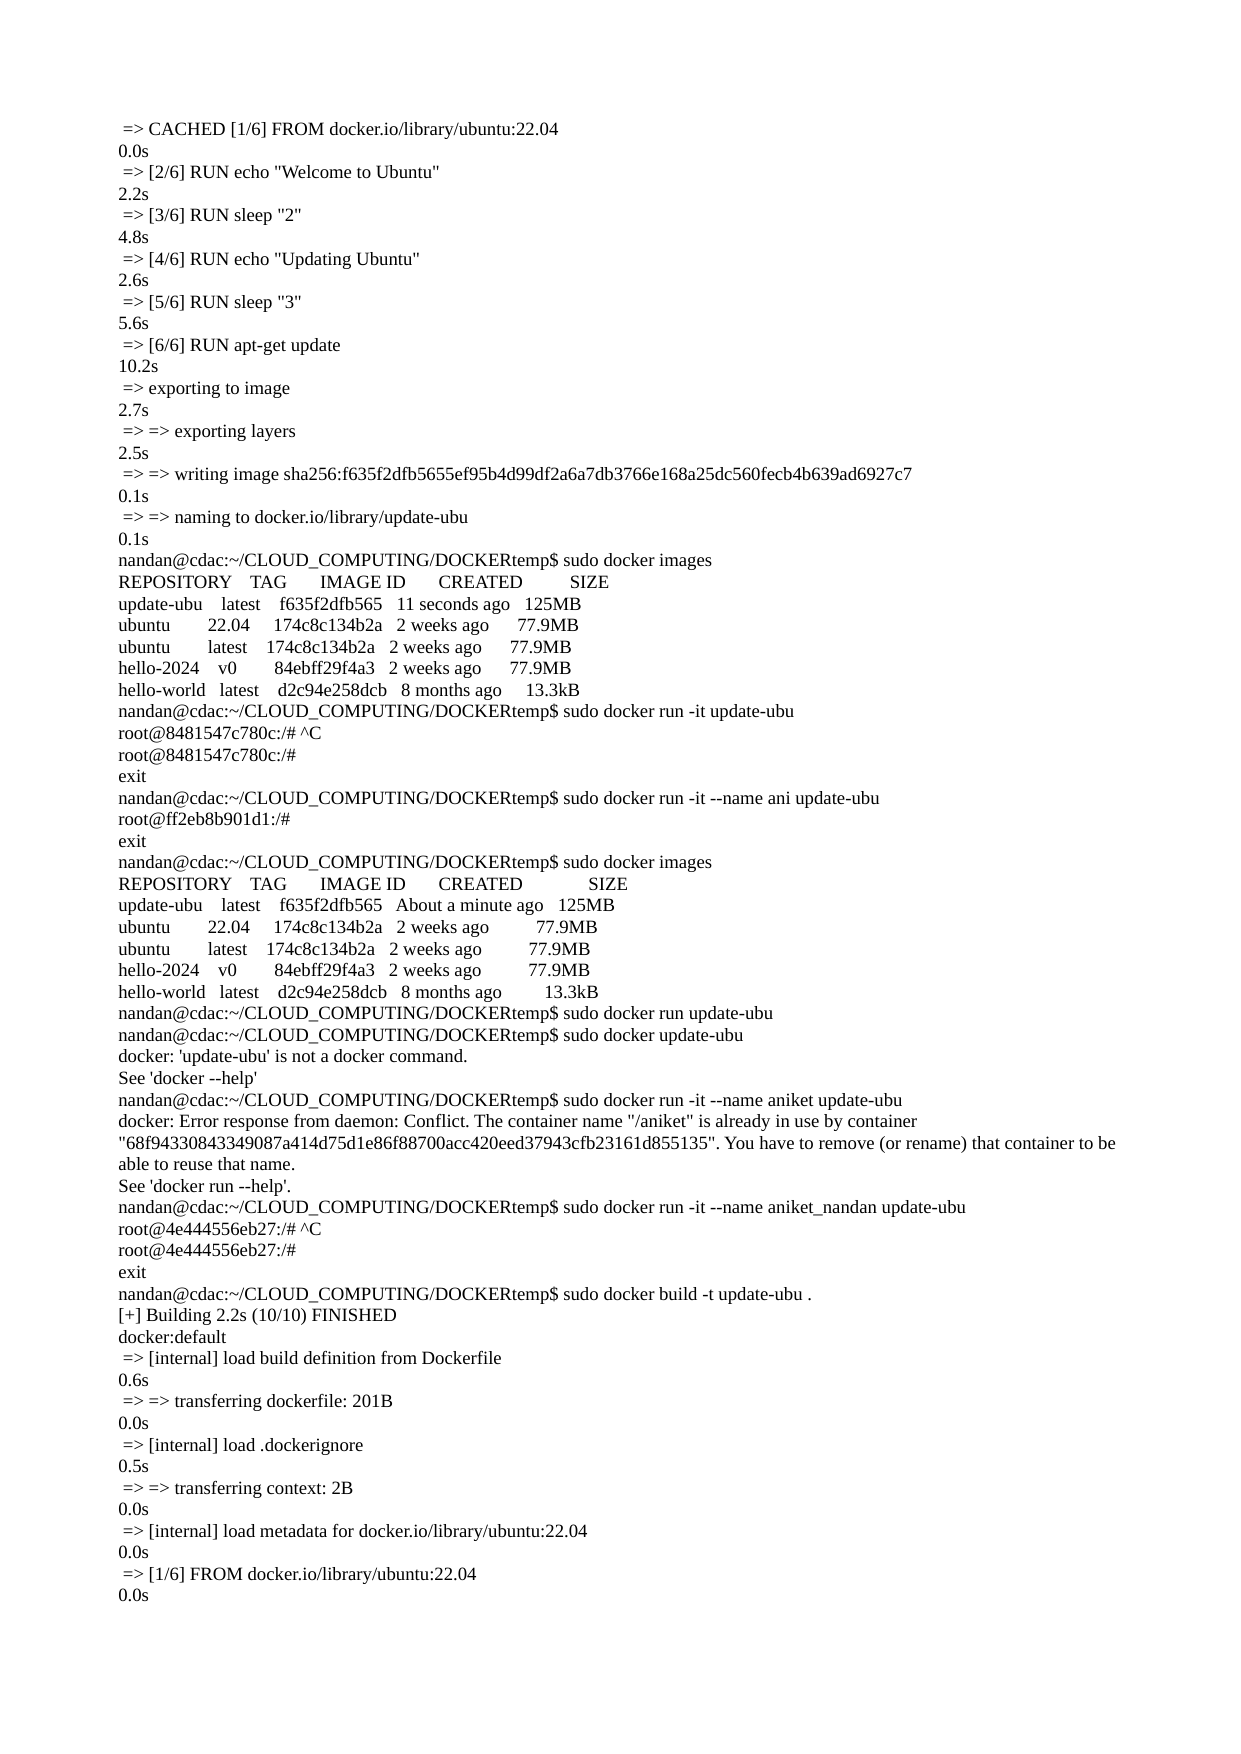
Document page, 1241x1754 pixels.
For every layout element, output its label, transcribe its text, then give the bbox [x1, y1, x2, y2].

text root@ff2eb8b901d1:/# [118, 808, 1122, 830]
text ubuntu 22.04 174c8c134b2a 2 weeks ago 77.9MB [118, 614, 1122, 636]
text exit [118, 1261, 1122, 1282]
text => [internal] load build definition from Dockerfile 0.6s [118, 1347, 1122, 1390]
text => [internal] load .dockerignore 0.5s [118, 1433, 1122, 1477]
text => [5/6] RUN sleep "3" 5.6s [118, 291, 1122, 334]
text nandan@cdac:~/CLOUD_COMPUTING/DOCKERtemp$ sudo docker update-ubu [118, 1024, 1122, 1045]
text => => exporting layers 2.5s [118, 420, 1122, 463]
text nandan@cdac:~/CLOUD_COMPUTING/DOCKERtemp$ sudo docker build -t update-ubu . [118, 1282, 1122, 1304]
text ubuntu 22.04 174c8c134b2a 2 weeks ago 77.9MB [118, 916, 1122, 937]
text => => writing image sha256:f635f2dfb5655ef95b4d99df2a6a7db3766e168a25dc560fecb4b639ad6927c7 0.1s [118, 463, 1122, 506]
text REPOSITORY TAG IMAGE ID CREATED SIZE [118, 873, 1122, 894]
text hello-world latest d2c94e258dcb 8 months ago 13.3kB [118, 981, 1122, 1002]
text => [1/6] FROM docker.io/library/ubuntu:22.04 0.0s [118, 1563, 1122, 1606]
text ubuntu latest 174c8c134b2a 2 weeks ago 77.9MB [118, 636, 1122, 657]
text => [6/6] RUN apt-get update 10.2s [118, 334, 1122, 377]
text update-ubu latest f635f2dfb565 11 seconds ago 125MB [118, 592, 1122, 614]
text root@8481547c780c:/# [118, 743, 1122, 765]
text nandan@cdac:~/CLOUD_COMPUTING/DOCKERtemp$ sudo docker run update-ubu [118, 1002, 1122, 1024]
text => [3/6] RUN sleep "2" 4.8s [118, 204, 1122, 247]
text exit [118, 765, 1122, 787]
text hello-2024 v0 84ebff29f4a3 2 weeks ago 77.9MB [118, 657, 1122, 679]
text => exporting to image 2.7s [118, 377, 1122, 420]
text => [2/6] RUN echo "Welcome to Ubuntu" 2.2s [118, 161, 1122, 204]
text => [internal] load metadata for docker.io/library/ubuntu:22.04 0.0s [118, 1520, 1122, 1563]
text => [4/6] RUN echo "Updating Ubuntu" 2.6s [118, 247, 1122, 291]
text => => transferring context: 2B 0.0s [118, 1477, 1122, 1520]
text nandan@cdac:~/CLOUD_COMPUTING/DOCKERtemp$ sudo docker run -it --name ani update-ubu [118, 787, 1122, 808]
text REPOSITORY TAG IMAGE ID CREATED SIZE [118, 571, 1122, 592]
text ubuntu latest 174c8c134b2a 2 weeks ago 77.9MB [118, 937, 1122, 959]
text nandan@cdac:~/CLOUD_COMPUTING/DOCKERtemp$ sudo docker run -it update-ubu [118, 700, 1122, 722]
text See 'docker --help' [118, 1067, 1122, 1088]
text => => naming to docker.io/library/update-ubu 0.1s [118, 506, 1122, 549]
text exit [118, 830, 1122, 851]
text nandan@cdac:~/CLOUD_COMPUTING/DOCKERtemp$ sudo docker run -it --name aniket update-ubu [118, 1088, 1122, 1110]
text docker: Error response from daemon: Conflict. The container name "/aniket" is already in use by container "68f94330843349087a414d75d1e86f88700acc420eed37943cfb23161d855135". You have to remove (or rename) that container to be able to reuse that name. [118, 1110, 1122, 1175]
text nandan@cdac:~/CLOUD_COMPUTING/DOCKERtemp$ sudo docker images [118, 549, 1122, 571]
text nandan@cdac:~/CLOUD_COMPUTING/DOCKERtemp$ sudo docker run -it --name aniket_nandan update-ubu [118, 1196, 1122, 1218]
text nandan@cdac:~/CLOUD_COMPUTING/DOCKERtemp$ sudo docker images [118, 851, 1122, 873]
text root@8481547c780c:/# ^C [118, 722, 1122, 743]
text See 'docker run --help'. [118, 1175, 1122, 1196]
text => CACHED [1/6] FROM docker.io/library/ubuntu:22.04 0.0s [118, 118, 1122, 161]
text => => transferring dockerfile: 201B 0.0s [118, 1390, 1122, 1433]
text root@4e444556eb27:/# ^C [118, 1218, 1122, 1239]
text docker: 'update-ubu' is not a docker command. [118, 1045, 1122, 1067]
text hello-world latest d2c94e258dcb 8 months ago 13.3kB [118, 679, 1122, 700]
text hello-2024 v0 84ebff29f4a3 2 weeks ago 77.9MB [118, 959, 1122, 981]
text root@4e444556eb27:/# [118, 1239, 1122, 1261]
text [+] Building 2.2s (10/10) FINISHED docker:default [118, 1304, 1122, 1347]
text update-ubu latest f635f2dfb565 About a minute ago 125MB [118, 894, 1122, 916]
